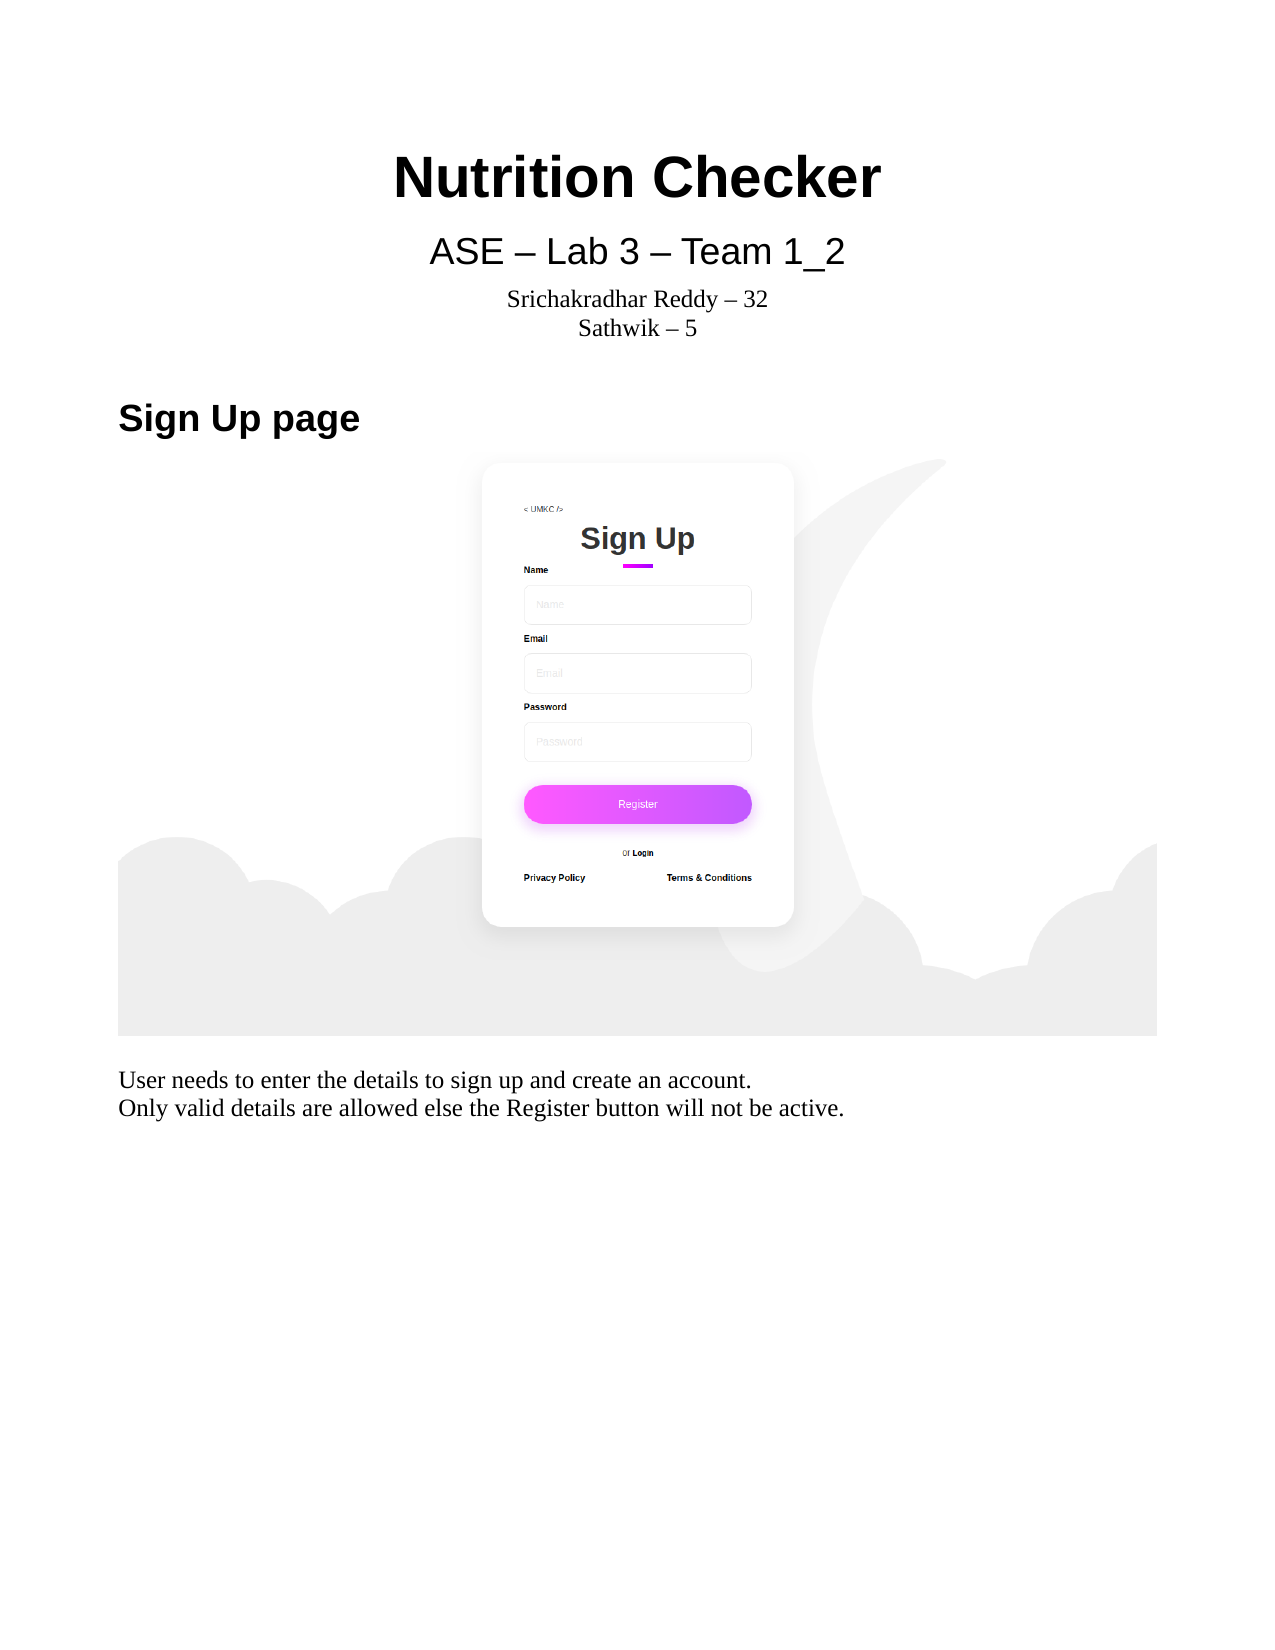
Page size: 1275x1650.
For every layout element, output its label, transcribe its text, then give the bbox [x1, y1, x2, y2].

text Srichakradhar Reddy – 32 [118, 284, 1157, 313]
subtitle Sign Up page [118, 396, 1157, 439]
text User needs to enter the details to sign up and create an account. [118, 1065, 1157, 1093]
picture [118, 452, 1157, 1036]
subtitle ASE – Lab 3 – Team 1_2 [118, 229, 1157, 272]
text Sathwik – 5 [118, 313, 1157, 342]
text Only valid details are allowed else the Register button will not be active. [118, 1093, 1157, 1122]
title Nutrition Checker [118, 143, 1157, 210]
